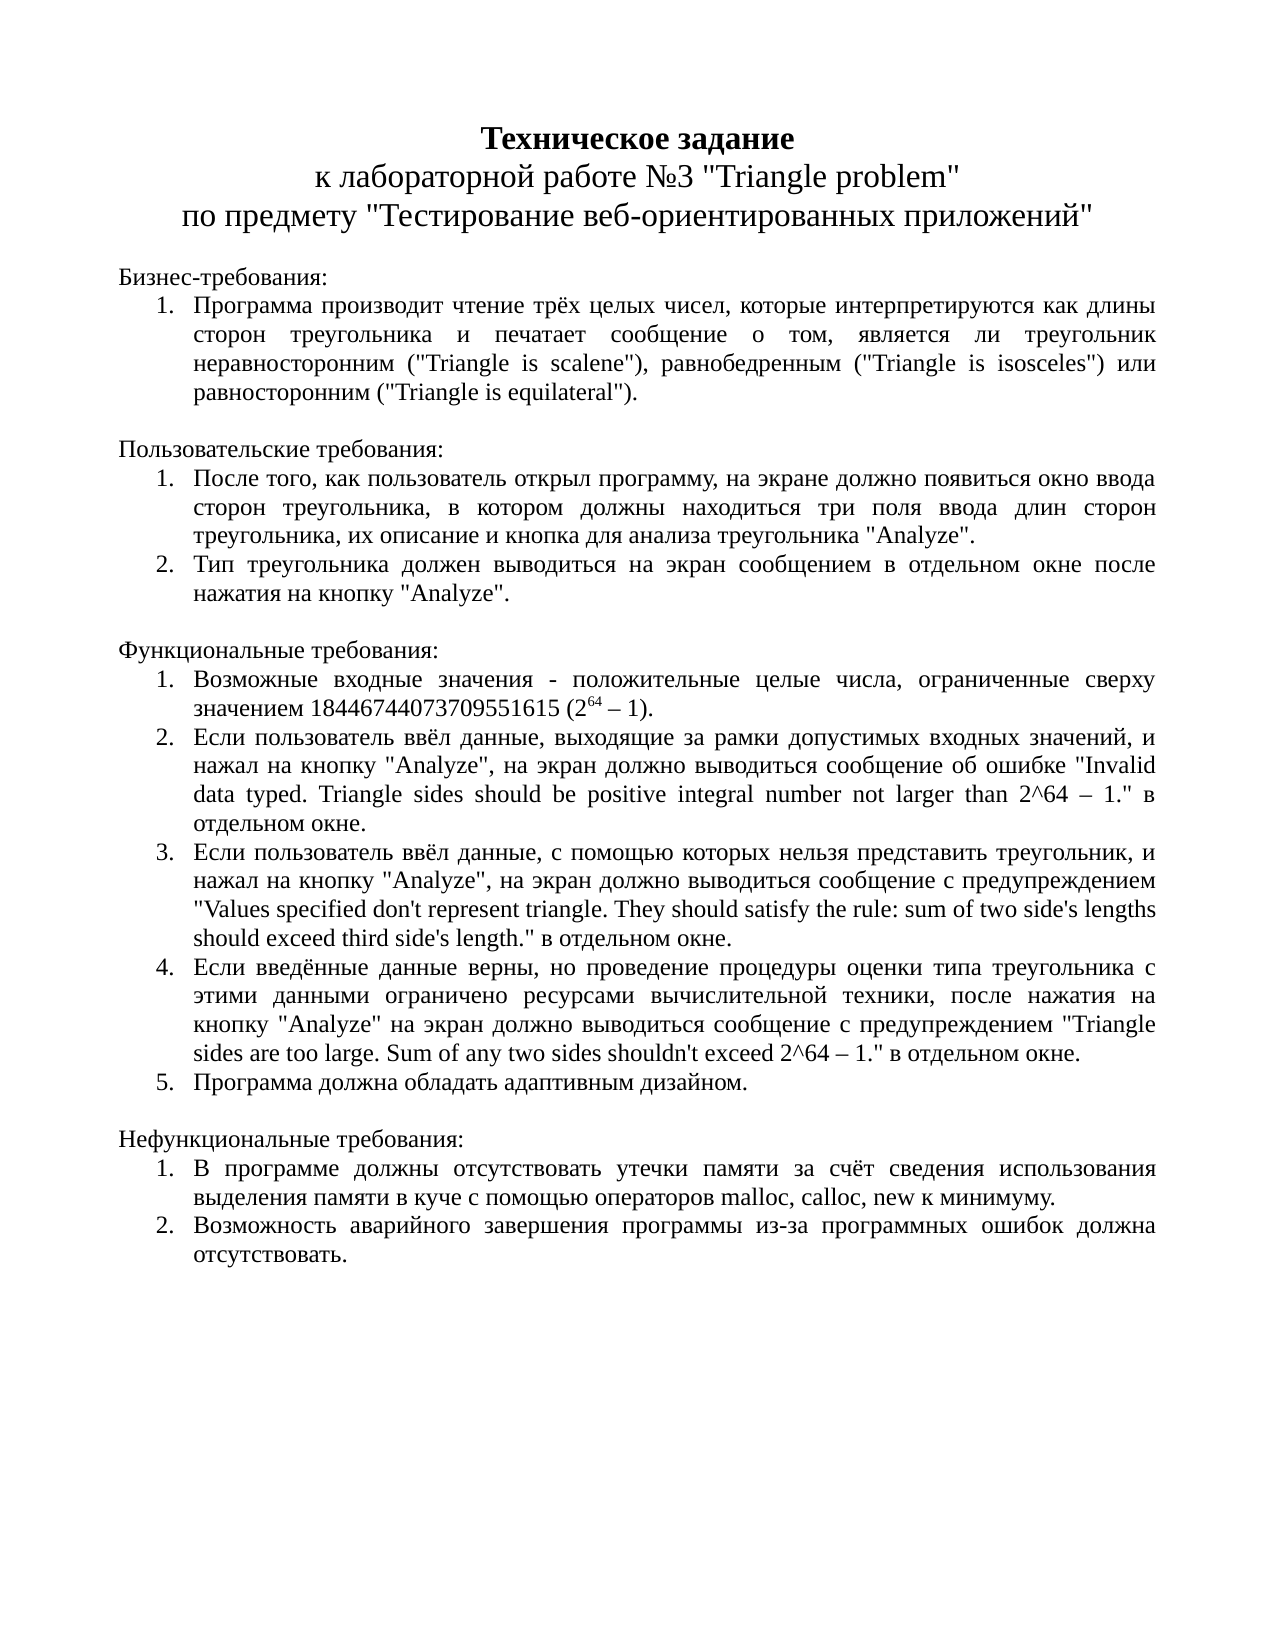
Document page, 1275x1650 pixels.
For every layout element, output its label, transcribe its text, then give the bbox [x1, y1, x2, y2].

list После того, как пользователь открыл программу, на экране должно появиться окно ввода сторон треугольника, в котором должны находиться три поля ввода длин сторон треугольника, их описание и кнопка для анализа треугольника "Analyze". [156, 463, 1157, 549]
text Пользовательские требования: [118, 434, 1157, 463]
list В программе должны отсутствовать утечки памяти за счёт сведения использования выделения памяти в куче с помощью операторов malloc, calloc, new к минимуму. [156, 1153, 1157, 1211]
list Возможность аварийного завершения программы из-за программных ошибок должна отсутствовать. [156, 1211, 1157, 1268]
list Если пользователь ввёл данные, выходящие за рамки допустимых входных значений, и нажал на кнопку "Analyze", на экран должно выводиться сообщение об ошибке "Invalid data typed. Triangle sides should be positive integral number not larger than 2^64 – 1." в отдельном окне. [156, 722, 1157, 837]
text Техническое задание [118, 118, 1157, 156]
list Если введённые данные верны, но проведение процедуры оценки типа треугольника с этими данными ограничено ресурсами вычислительной техники, после нажатия на кнопку "Analyze" на экран должно выводиться сообщение с предупреждением "Triangle sides are too large. Sum of any two sides shouldn't exceed 2^64 – 1." в отдельном окне. [156, 952, 1157, 1067]
text Функциональные требования: [118, 636, 1157, 664]
list Программа должна обладать адаптивным дизайном. [156, 1067, 1157, 1096]
text Бизнес-требования: [118, 262, 1157, 291]
text к лабораторной работе №3 "Triangle problem" [118, 156, 1157, 195]
text Нефункциональные требования: [118, 1124, 1157, 1153]
list Если пользователь ввёл данные, с помощью которых нельзя представить треугольник, и нажал на кнопку "Analyze", на экран должно выводиться сообщение с предупреждением "Values specified don't represent triangle. They should satisfy the rule: sum of two side's lengths should exceed third side's length." в отдельном окне. [156, 837, 1157, 952]
text по предмету "Тестирование веб-ориентированных приложений" [118, 195, 1157, 233]
list Возможные входные значения - положительные целые числа, ограниченные сверху значением 18446744073709551615 (264 – 1). [156, 664, 1157, 722]
list Тип треугольника должен выводиться на экран сообщением в отдельном окне после нажатия на кнопку "Analyze". [156, 549, 1157, 607]
list Программа производит чтение трёх целых чисел, которые интерпретируются как длины сторон треугольника и печатает сообщение о том, является ли треугольник неравносторонним ("Triangle is scalene"), равнобедренным ("Triangle is isosceles") или равносторонним ("Triangle is equilateral"). [156, 291, 1157, 406]
